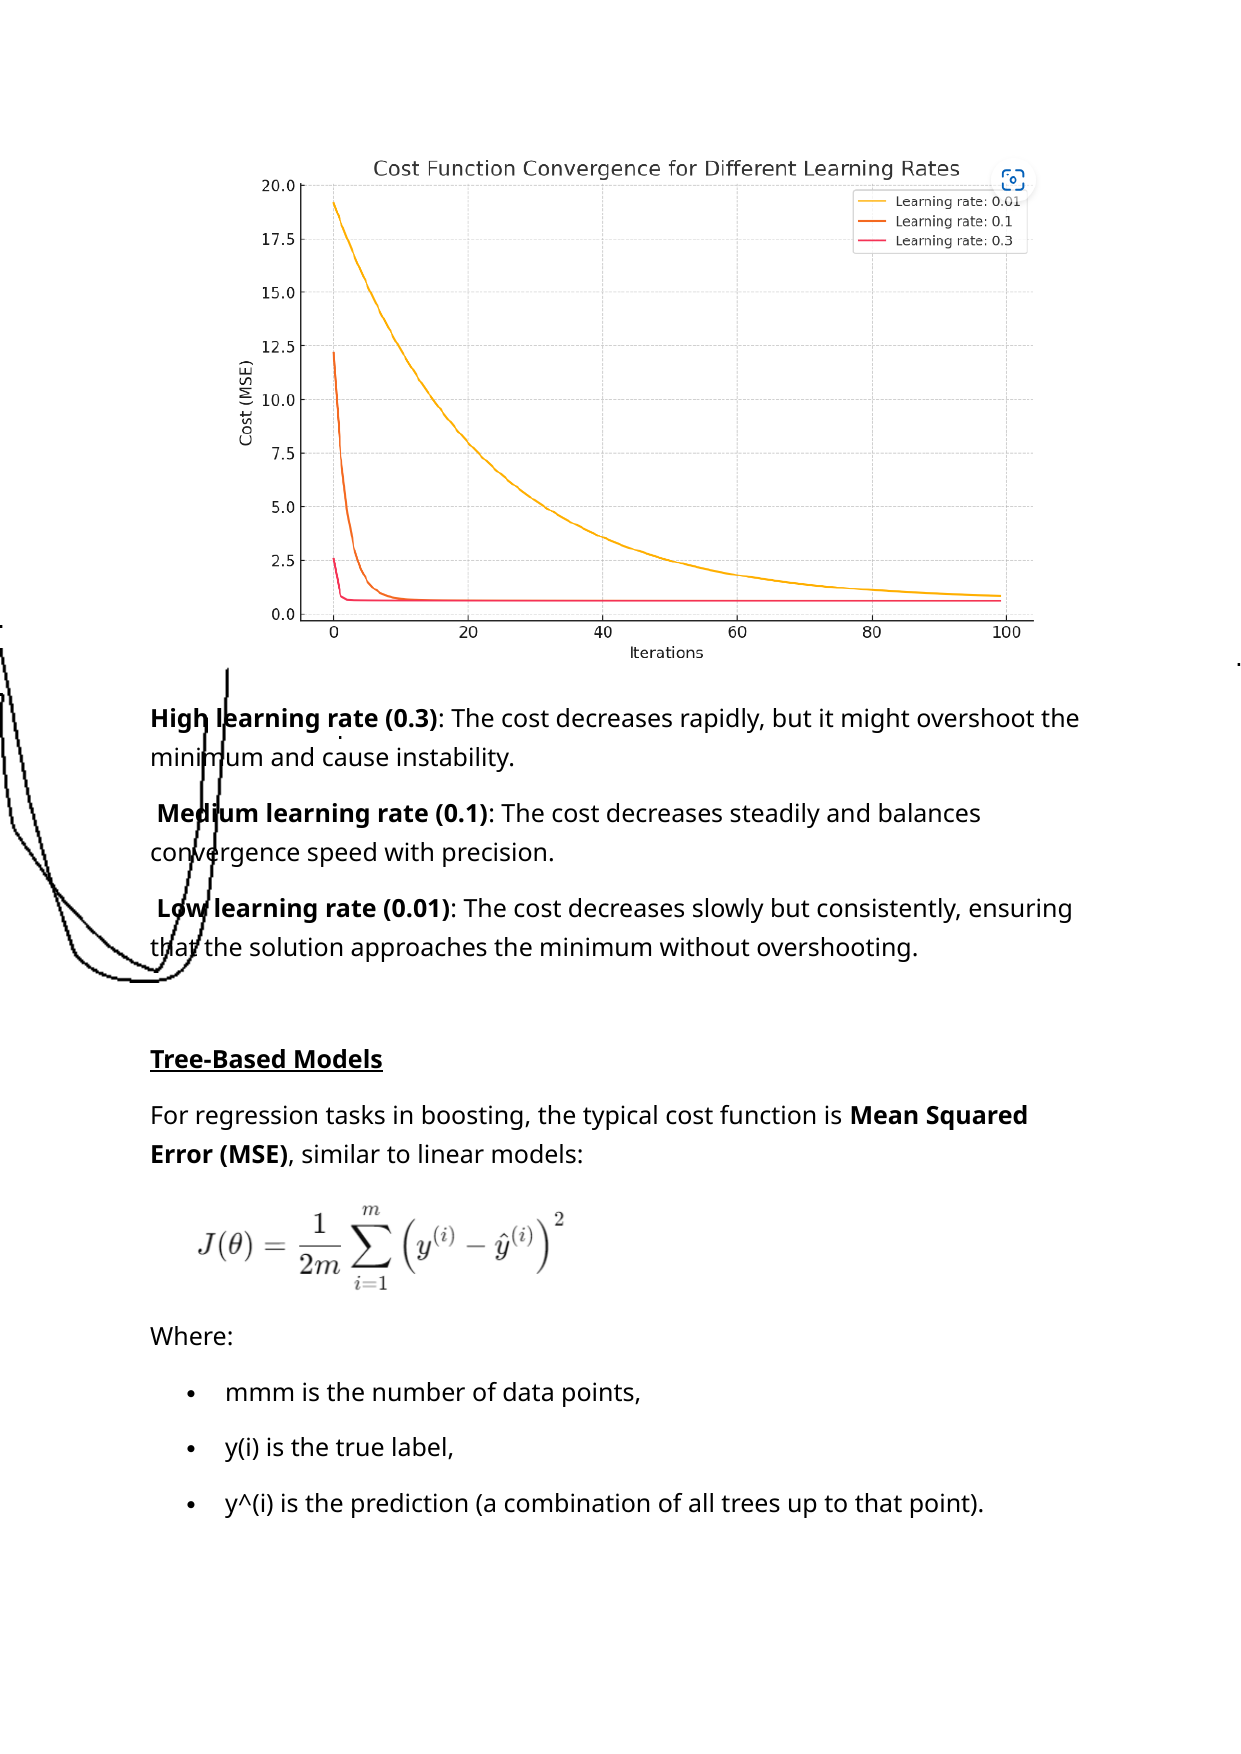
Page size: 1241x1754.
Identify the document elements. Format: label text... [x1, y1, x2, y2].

list mmm is the number of data points, [187, 1374, 1090, 1408]
text Medium learning rate (0.1): The cost decreases steadily and balances convergence speed with precision. [214, 796, 1090, 869]
text For regression tasks in boosting, the typical cost function is Mean Squared Error (MSE), similar to linear models: [150, 1097, 1090, 1171]
text Tree-Based Models [150, 1042, 1090, 1076]
list y(i) is the true label, [187, 1430, 1090, 1464]
text Medium learning rate (0.1): The cost decreases steadily and balances convergence speed with precision. [150, 796, 199, 869]
text Low learning rate (0.01): The cost decreases slowly but consistently, ensuring that the solution approaches the minimum without overshooting. [191, 891, 1090, 964]
text High learning rate (0.3): The cost decreases rapidly, but it might overshoot the minimum and cause instability. [223, 701, 1090, 774]
list y^​(i) is the prediction (a combination of all trees up to that point). [187, 1486, 1090, 1520]
text High learning rate (0.3): The cost decreases rapidly, but it might overshoot the minimum and cause instability. [150, 701, 223, 774]
text Where: [150, 1318, 1090, 1352]
